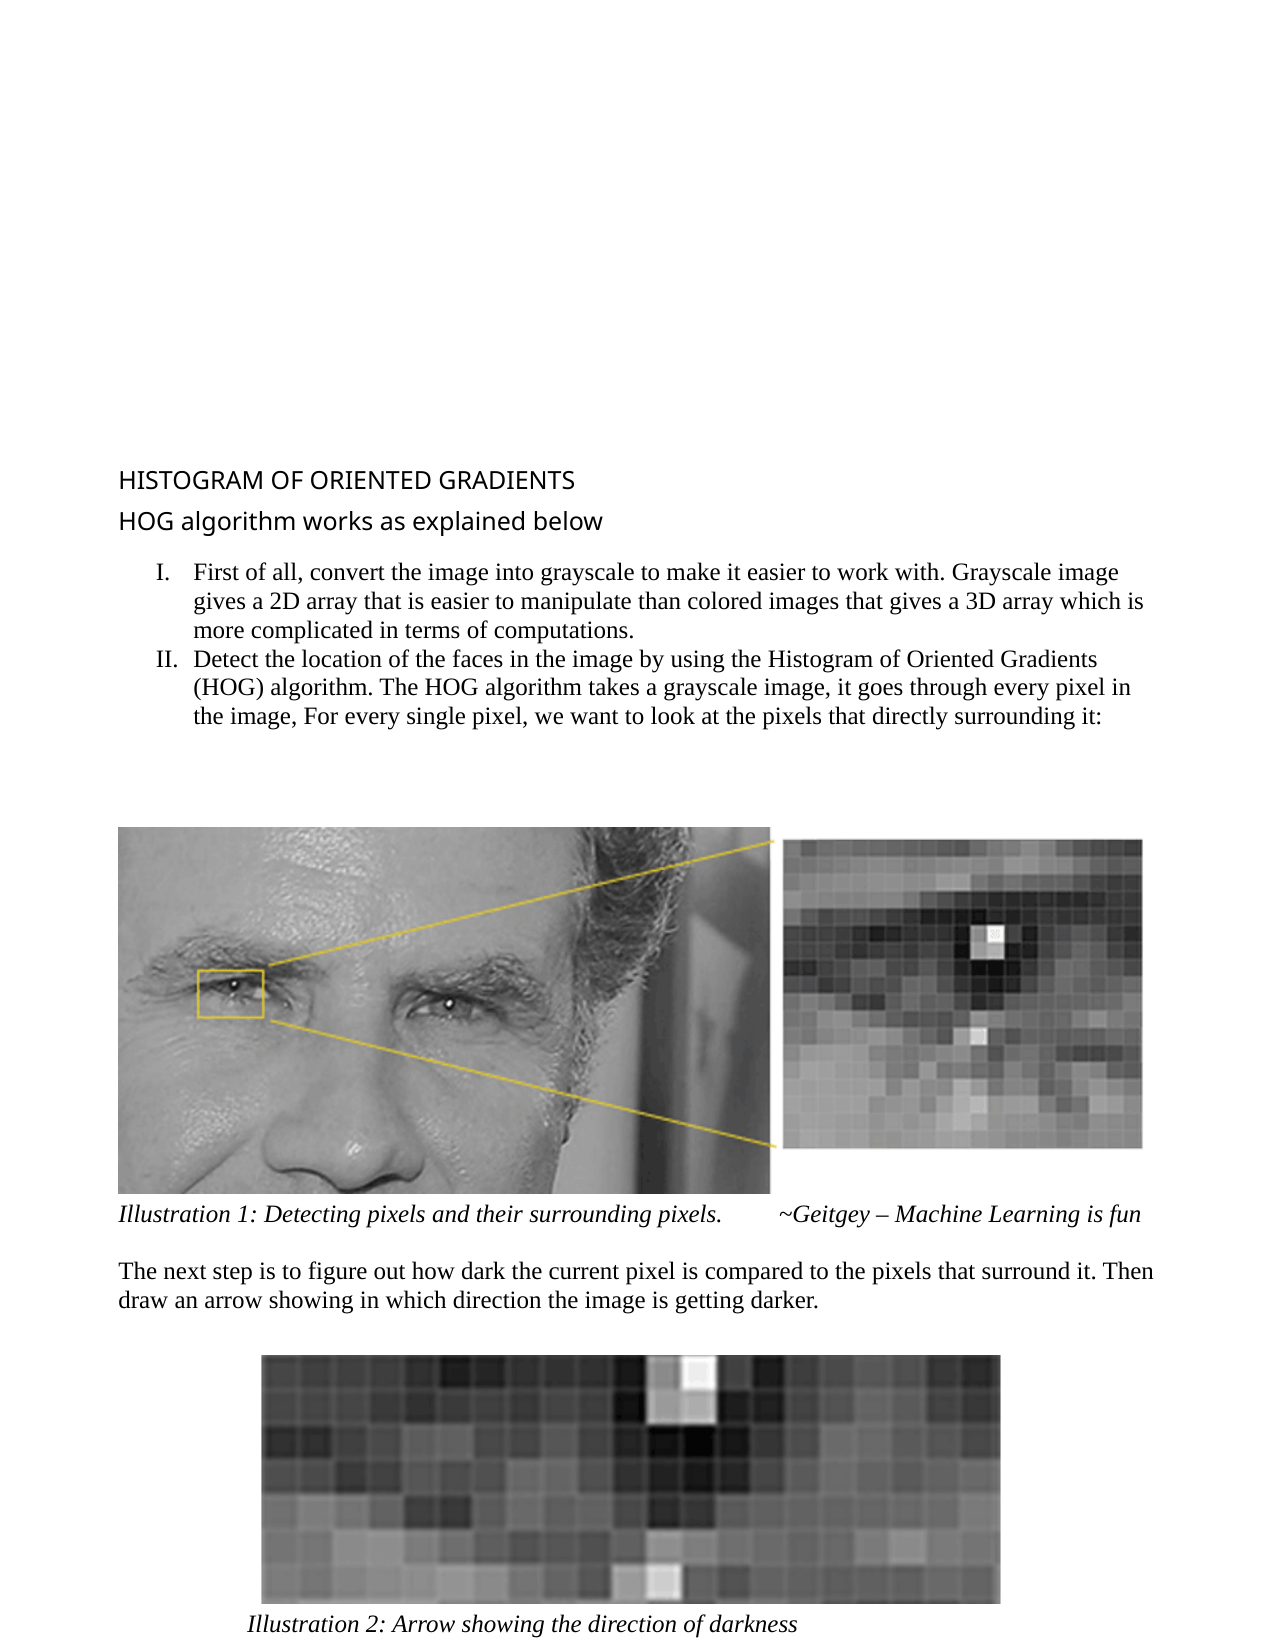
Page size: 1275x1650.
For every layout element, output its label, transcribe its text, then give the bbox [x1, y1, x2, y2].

list Detect the location of the faces in the image by using the Histogram of Oriented Gradients (HOG) algorithm. The HOG algorithm takes a grayscale image, it goes through every pixel in the image, For every single pixel, we want to look at the pixels that directly surrounding it: [156, 644, 1157, 730]
picture [118, 827, 1157, 1194]
text Illustration 2: Arrow showing the direction of darkness [247, 1604, 1028, 1638]
list First of all, convert the image into grayscale to make it easier to work with. Grayscale image gives a 2D array that is easier to manipulate than colored images that gives a 3D array which is more complicated in terms of computations. [156, 557, 1157, 644]
text HISTOGRAM OF ORIENTED GRADIENTS [118, 463, 1157, 497]
text Illustration 1: Detecting pixels and their surrounding pixels. ~Geitgey – Machine Learning is fun [118, 1194, 1157, 1227]
picture [246, 1355, 1029, 1604]
text The next step is to figure out how dark the current pixel is compared to the pixels that surround it. Then draw an arrow showing in which direction the image is getting darker. [118, 1256, 1157, 1314]
text HOG algorithm works as explained below [118, 504, 1157, 538]
